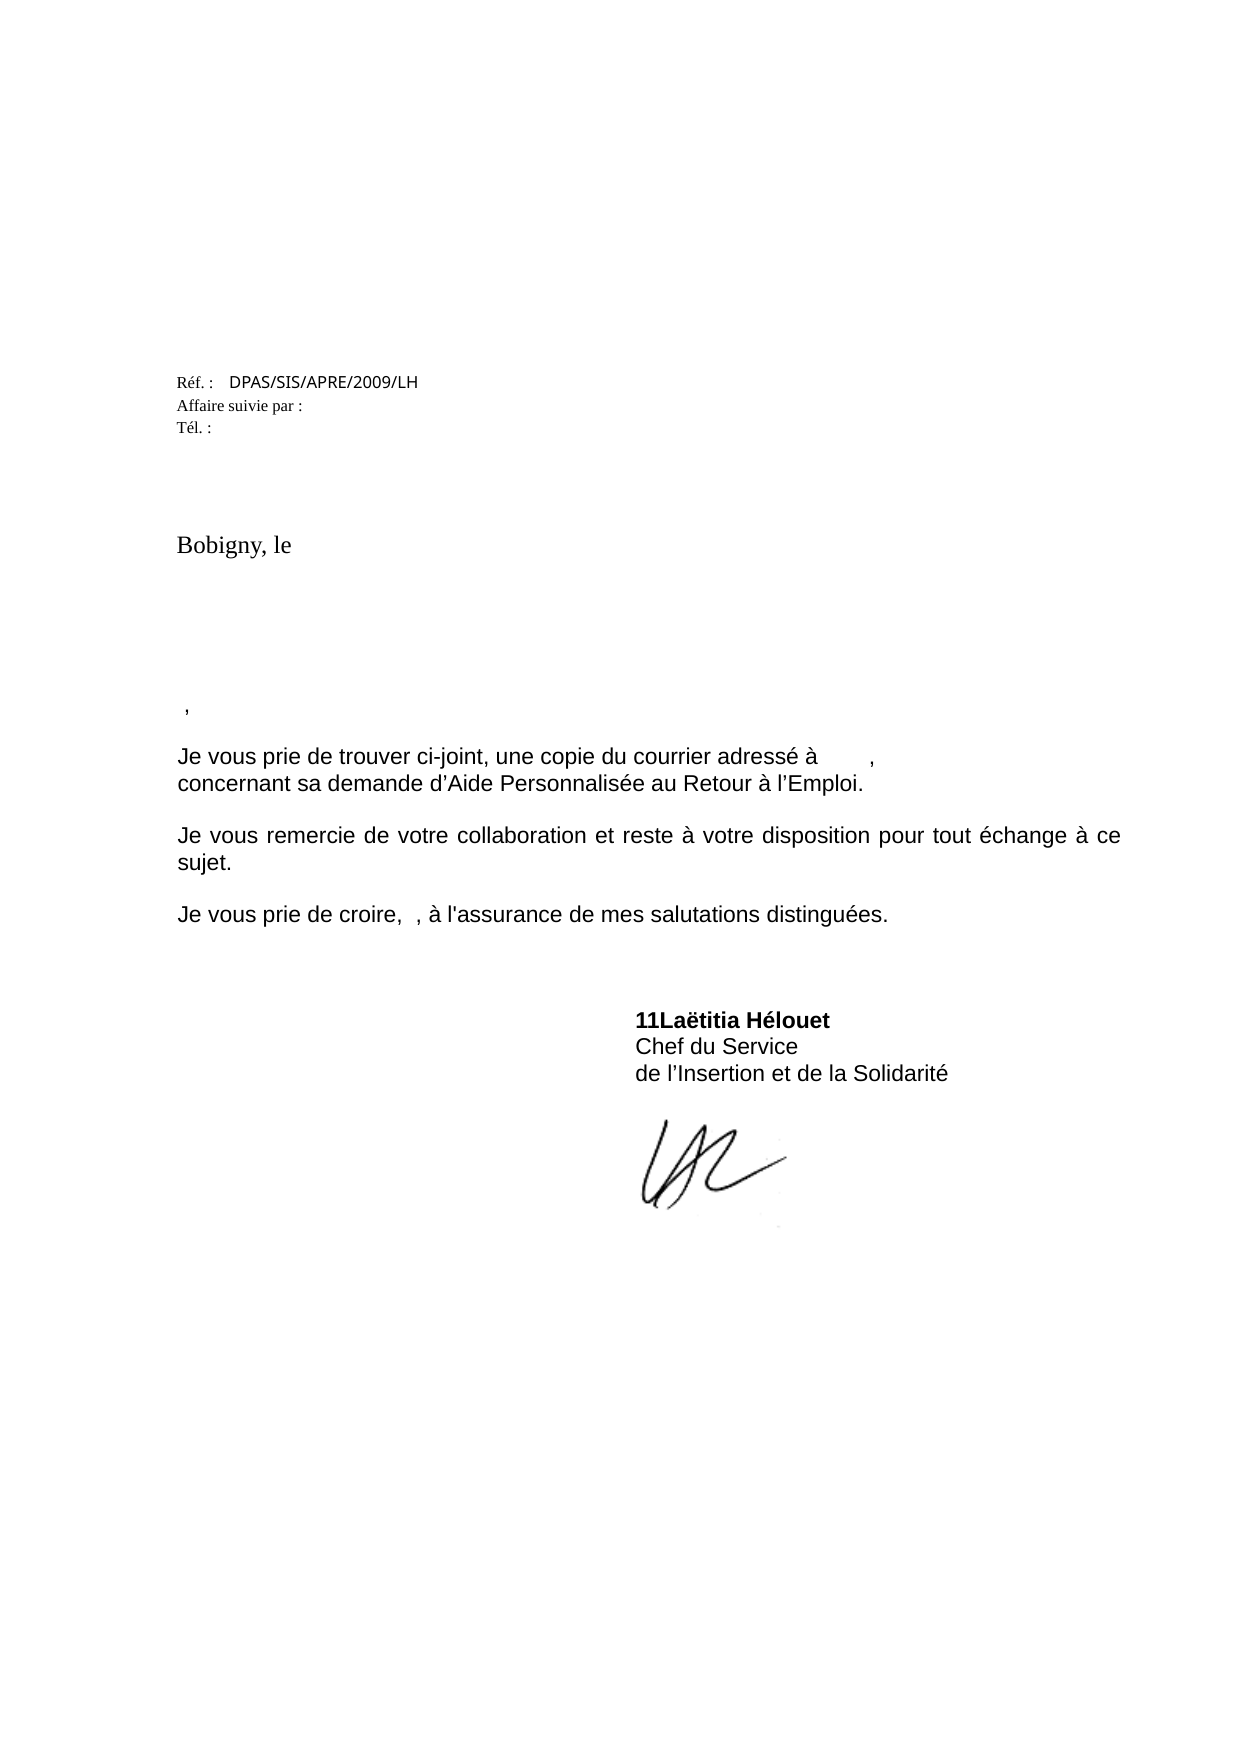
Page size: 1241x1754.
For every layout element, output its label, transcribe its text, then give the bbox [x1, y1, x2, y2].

table_cell Bobigny, le [176, 531, 1123, 558]
text de l’Insertion et de la Solidarité [546, 1059, 1122, 1086]
table_cell DPAS/SIS/APRE/2009/LH [220, 370, 620, 393]
text , [177, 691, 1122, 717]
table_cell [176, 353, 620, 370]
table_header [176, 252, 620, 335]
table_cell [176, 559, 1123, 604]
table_cell [620, 353, 650, 519]
text Je vous prie de croire, , à l'assurance de mes salutations distinguées. [177, 901, 1122, 928]
table_cell [220, 416, 620, 438]
table_header [620, 252, 1123, 335]
table_cell [176, 519, 1123, 531]
table_cell Tél. : [176, 416, 220, 438]
text Je vous prie de trouver ci-joint, une copie du courrier adressé à , [177, 743, 1122, 770]
table_cell [176, 439, 620, 519]
table_cell [650, 353, 1123, 519]
table_cell Affaire suivie par : [176, 393, 316, 416]
table_cell [176, 335, 1123, 353]
text Je vous remercie de votre collaboration et reste à votre disposition pour tout échange à ce sujet. [177, 822, 1122, 875]
table_cell [316, 393, 620, 416]
text 11Laëtitia Hélouet [546, 1007, 1122, 1033]
table_cell Réf. : [176, 370, 220, 393]
text Chef du Service [546, 1033, 1122, 1059]
text concernant sa demande d’Aide Personnalisée au Retour à l’Emploi. [177, 770, 1122, 796]
